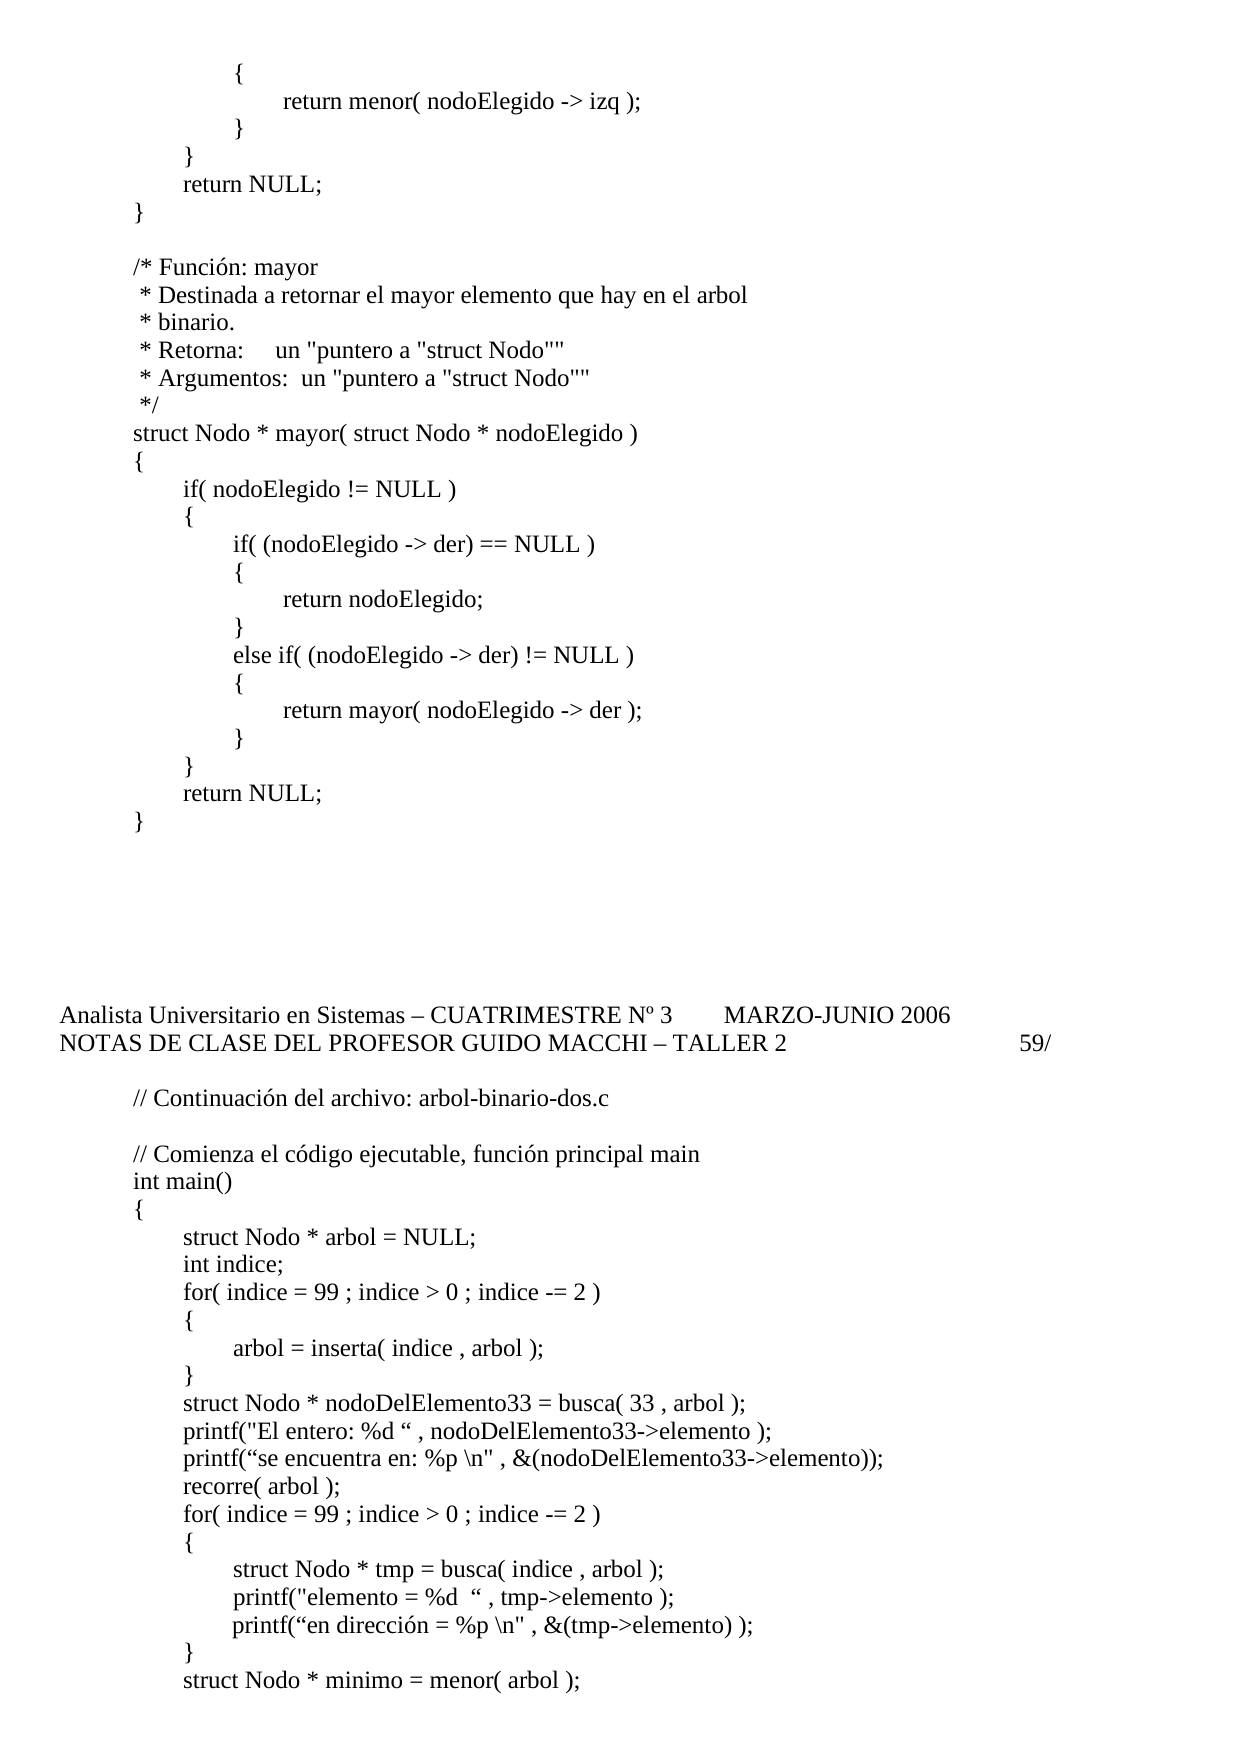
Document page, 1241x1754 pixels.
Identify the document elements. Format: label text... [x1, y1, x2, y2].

text else if( (nodoElegido -> der) != NULL ) [59, 641, 1093, 669]
text * binario. [59, 308, 1093, 336]
text struct Nodo * nodoDelElemento33 = busca( 33 , arbol ); [59, 1389, 1093, 1417]
text } [59, 114, 1093, 142]
text { [59, 1195, 1093, 1223]
text if( nodoElegido != NULL ) [59, 475, 1093, 502]
text recorre( arbol ); [59, 1472, 1093, 1500]
text /* Función: mayor [59, 253, 1093, 281]
text } [59, 1638, 1093, 1666]
text // Continuación del archivo: arbol-binario-dos.c [59, 1084, 1093, 1112]
text struct Nodo * mayor( struct Nodo * nodoElegido ) [59, 419, 1093, 447]
text * Argumentos: un "puntero a "struct Nodo"" [59, 364, 1093, 392]
text { [59, 1528, 1093, 1555]
text for( indice = 99 ; indice > 0 ; indice -= 2 ) [59, 1278, 1093, 1306]
text printf("El entero: %d “ , nodoDelElemento33->elemento ); [59, 1417, 1093, 1444]
text arbol = inserta( indice , arbol ); [59, 1334, 1093, 1361]
text printf("elemento = %d “ , tmp->elemento ); [59, 1583, 1093, 1611]
text { [59, 558, 1093, 586]
text Analista Universitario en Sistemas – CUATRIMESTRE Nº 3 MARZO-JUNIO 2006 [59, 1001, 1093, 1029]
text { [59, 1306, 1093, 1334]
text return menor( nodoElegido -> izq ); [59, 87, 1093, 114]
text } [59, 613, 1093, 641]
text // Comienza el código ejecutable, función principal main [59, 1140, 1093, 1167]
text { [59, 59, 1093, 87]
text return NULL; [59, 170, 1093, 198]
text printf(“se encuentra en: %p \n" , &(nodoDelElemento33->elemento)); [59, 1444, 1093, 1472]
text return nodoElegido; [59, 586, 1093, 613]
text return mayor( nodoElegido -> der ); [59, 696, 1093, 724]
text { [59, 669, 1093, 696]
text return NULL; [59, 779, 1093, 807]
text { [59, 447, 1093, 475]
text } [59, 198, 1093, 225]
text } [59, 752, 1093, 779]
text } [59, 1361, 1093, 1389]
text int indice; [59, 1251, 1093, 1278]
text for( indice = 99 ; indice > 0 ; indice -= 2 ) [59, 1500, 1093, 1528]
text printf(“en dirección = %p \n" , &(tmp->elemento) ); [59, 1611, 1093, 1638]
text NOTAS DE CLASE DEL PROFESOR GUIDO MACCHI – TALLER 2 59/ [59, 1029, 1093, 1057]
text struct Nodo * tmp = busca( indice , arbol ); [59, 1555, 1093, 1583]
text */ [59, 392, 1093, 419]
text { [59, 502, 1093, 530]
text struct Nodo * minimo = menor( arbol ); [59, 1666, 1093, 1694]
text } [59, 807, 1093, 835]
text } [59, 724, 1093, 752]
text * Retorna: un "puntero a "struct Nodo"" [59, 336, 1093, 364]
text } [59, 142, 1093, 170]
text * Destinada a retornar el mayor elemento que hay en el arbol [59, 281, 1093, 308]
text if( (nodoElegido -> der) == NULL ) [59, 530, 1093, 558]
text int main() [59, 1167, 1093, 1195]
text struct Nodo * arbol = NULL; [59, 1223, 1093, 1251]
